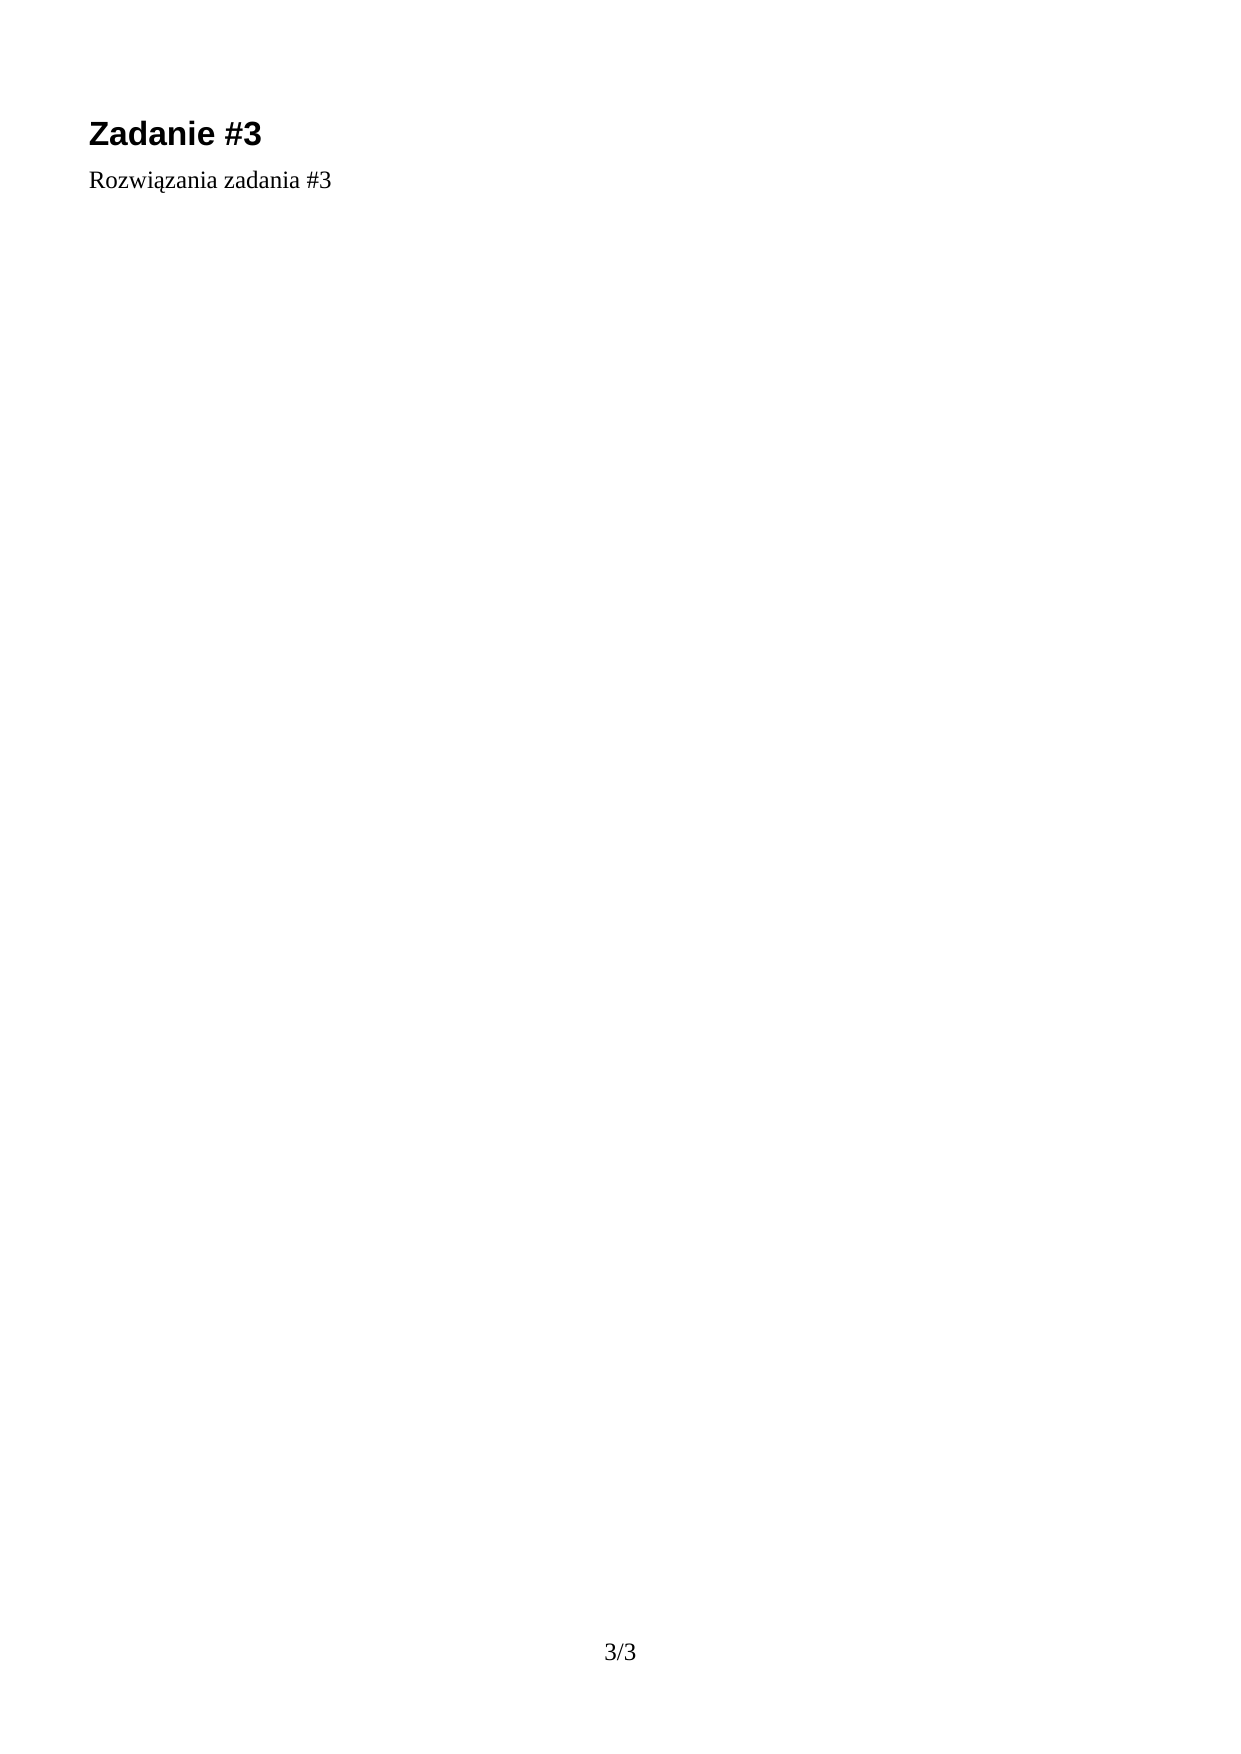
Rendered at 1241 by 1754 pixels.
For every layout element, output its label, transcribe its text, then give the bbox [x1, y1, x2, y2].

text Rozwiązania zadania #3 [88, 165, 1152, 193]
subtitle Zadanie #3 [88, 113, 1152, 152]
